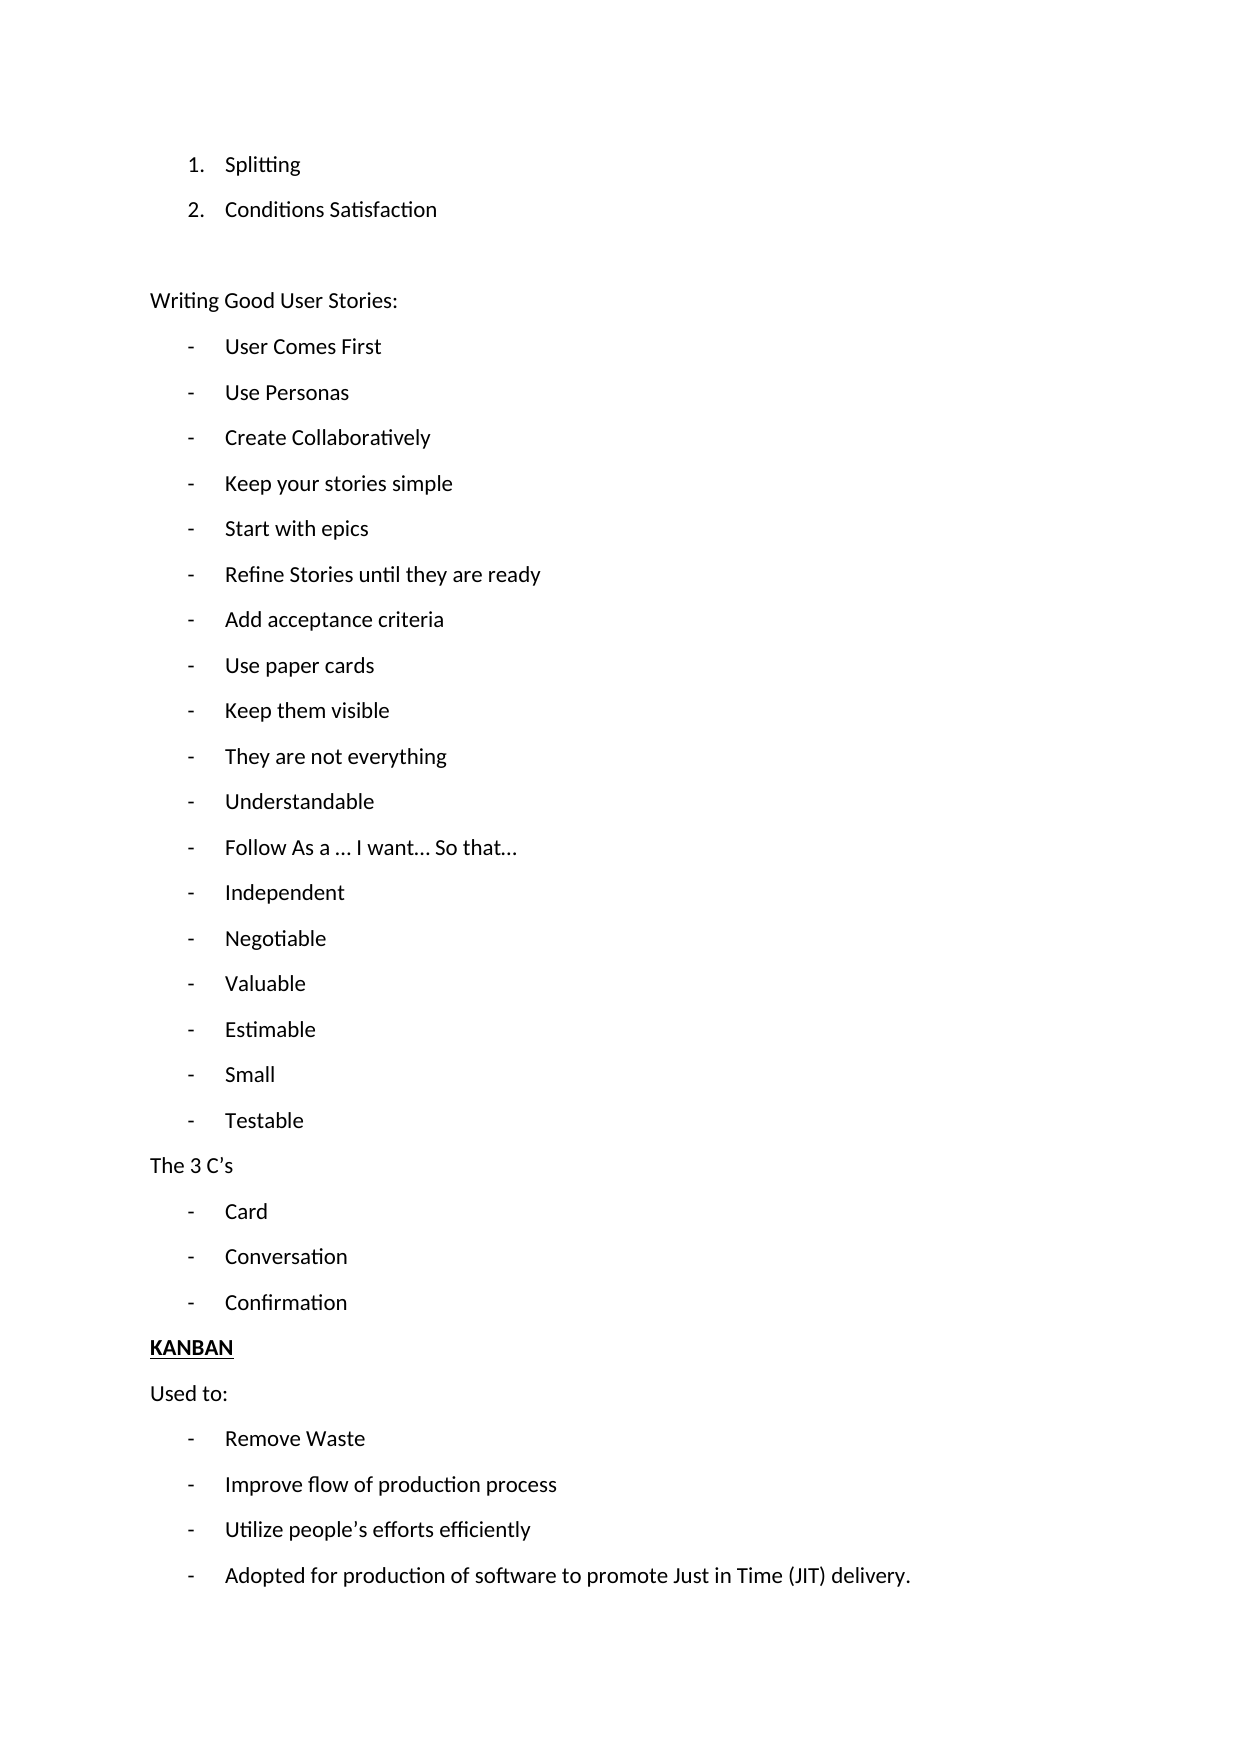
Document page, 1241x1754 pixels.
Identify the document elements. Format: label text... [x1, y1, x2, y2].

list Start with epics [187, 514, 1090, 542]
list Keep them visible [187, 696, 1090, 724]
text Used to: [150, 1379, 1090, 1407]
list Utilize people’s efforts efficiently [187, 1516, 1090, 1544]
list Negotiable [187, 924, 1090, 952]
list Independent [187, 878, 1090, 906]
list They are not everything [187, 742, 1090, 770]
list Estimable [187, 1015, 1090, 1043]
list Use Personas [187, 378, 1090, 406]
list Remove Waste [187, 1424, 1090, 1453]
list Improve flow of production process [187, 1470, 1090, 1498]
list Conditions Satisfaction [187, 196, 1090, 223]
list Use paper cards [187, 651, 1090, 679]
list Understandable [187, 787, 1090, 815]
list Conversation [187, 1242, 1090, 1271]
list User Comes First [187, 332, 1090, 360]
list Card [187, 1197, 1090, 1225]
list Add acceptance criteria [187, 605, 1090, 633]
list Keep your stories simple [187, 469, 1090, 497]
list Confirmation [187, 1288, 1090, 1316]
list Valuable [187, 969, 1090, 997]
list Create Collaboratively [187, 423, 1090, 451]
text KANBAN [150, 1333, 1090, 1362]
list Follow As a … I want… So that… [187, 833, 1090, 861]
list Refine Stories until they are ready [187, 560, 1090, 588]
list Splitting [187, 150, 1090, 178]
list Adopted for production of software to promote Just in Time (JIT) delivery. [187, 1561, 1090, 1589]
text Writing Good User Stories: [150, 287, 1090, 314]
text The 3 C’s [150, 1151, 1090, 1179]
list Small [187, 1060, 1090, 1088]
list Testable [187, 1106, 1090, 1134]
